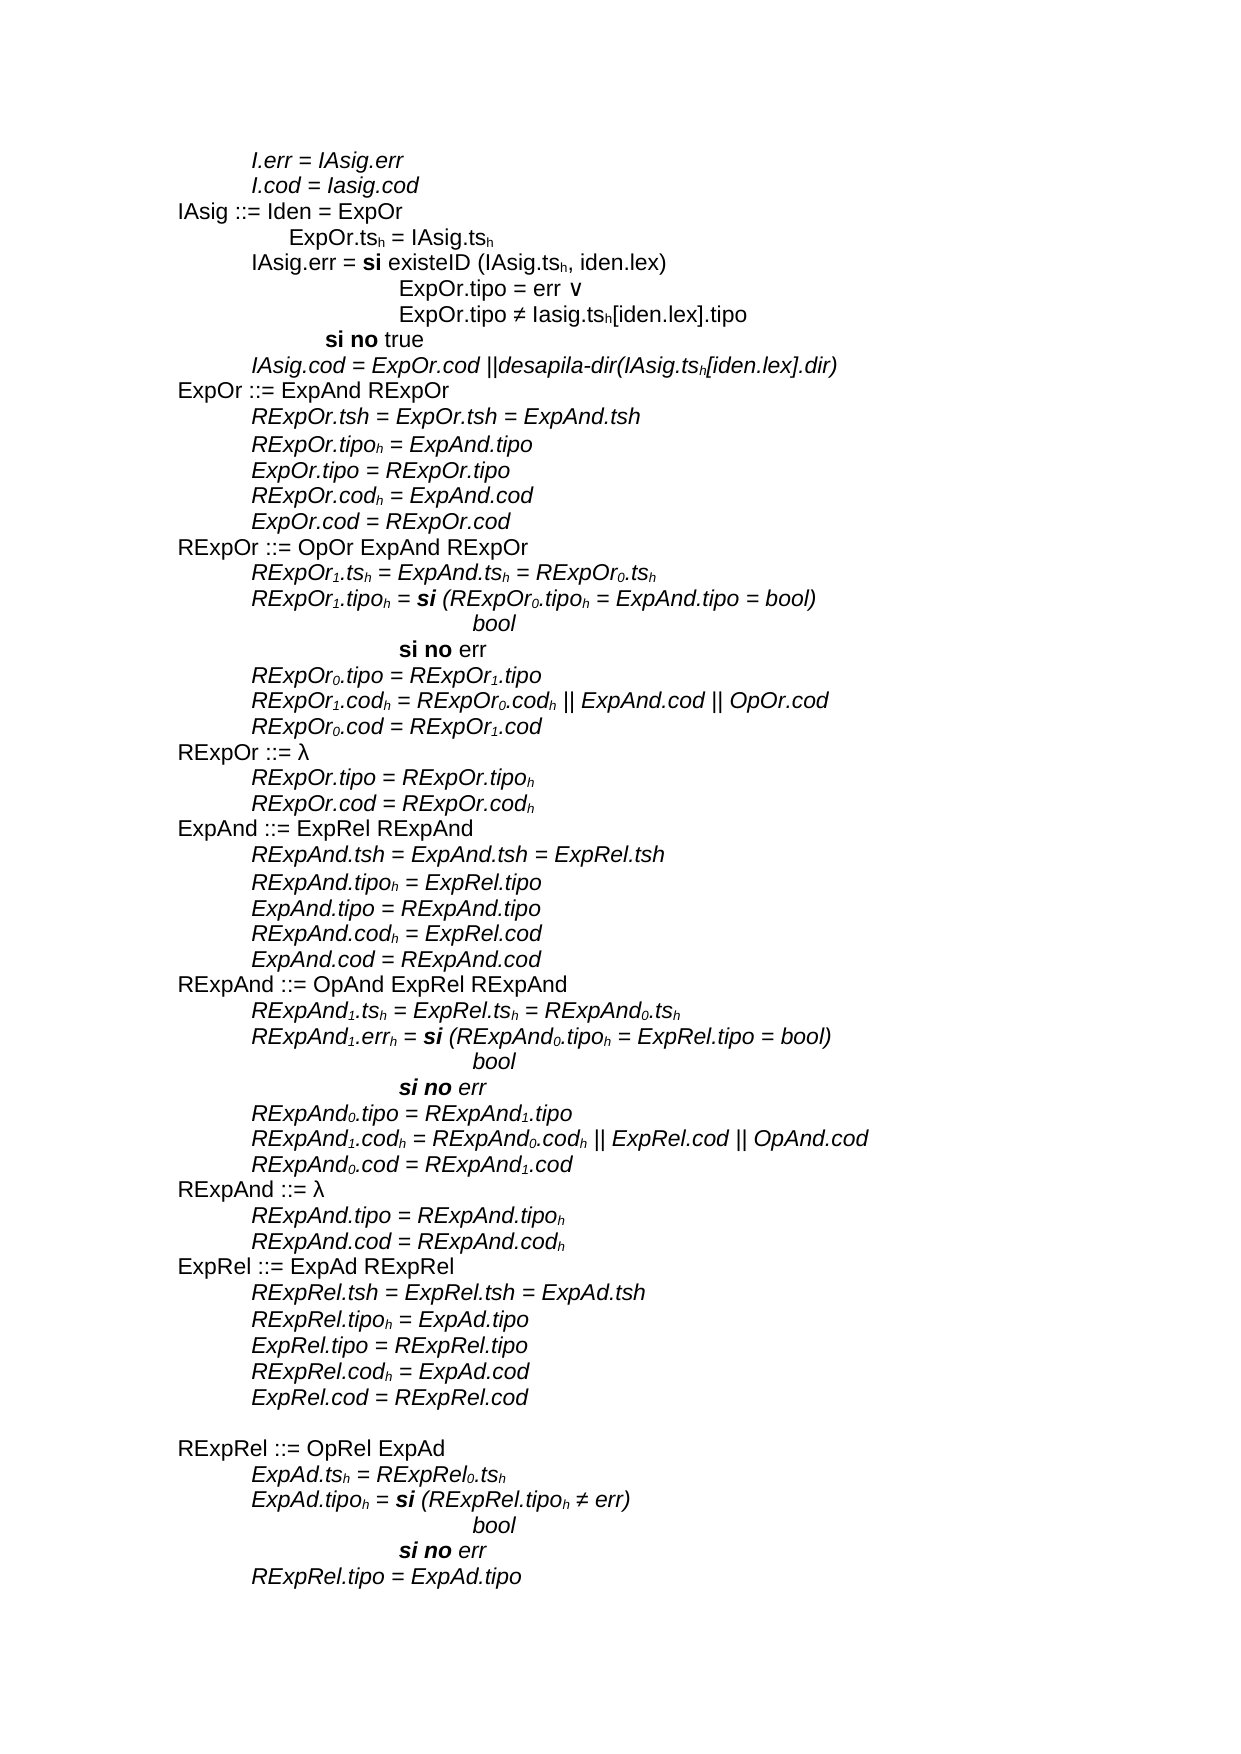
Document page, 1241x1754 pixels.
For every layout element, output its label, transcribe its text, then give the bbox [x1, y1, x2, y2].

text ExpOr.tsh = IAsig.tsh [215, 224, 1063, 250]
text RExpOr0.cod = RExpOr1.cod [177, 714, 1063, 739]
text IAsig.err = si existeID (IAsig.tsh, iden.lex) [177, 250, 1063, 276]
text ExpRel.tipo = RExpRel.tipo [177, 1333, 1063, 1359]
text RExpOr ::= λ [177, 739, 1063, 765]
text ExpOr ::= ExpAnd RExpOr [177, 378, 1063, 404]
text RExpRel.tsh = ExpRel.tsh = ExpAd.tsh [177, 1280, 1063, 1305]
text ExpAnd.tipo = RExpAnd.tipo [177, 895, 1063, 921]
text RExpOr1.tsh = ExpAnd.tsh = RExpOr0.tsh [177, 560, 1063, 586]
text ExpRel ::= ExpAd RExpRel [177, 1254, 1063, 1280]
text RExpAnd.tipoh = ExpRel.tipo [177, 867, 1063, 895]
text RExpAnd1.tsh = ExpRel.tsh = RExpAnd0.tsh [177, 998, 1063, 1023]
text RExpAnd ::= OpAnd ExpRel RExpAnd [177, 972, 1063, 998]
text RExpRel.tipoh = ExpAd.tipo [177, 1305, 1063, 1333]
text bool [177, 1049, 1063, 1075]
text RExpRel ::= OpRel ExpAd [177, 1436, 1063, 1461]
text RExpAnd.tsh = ExpAnd.tsh = ExpRel.tsh [177, 842, 1063, 867]
text RExpAnd0.cod = RExpAnd1.cod [177, 1152, 1063, 1177]
text I.err = IAsig.err [177, 148, 1063, 173]
text bool [177, 1513, 1063, 1538]
text RExpRel.codh = ExpAd.cod [177, 1359, 1063, 1384]
text RExpOr.tsh = ExpOr.tsh = ExpAnd.tsh [177, 404, 1063, 429]
text ExpAd.tipoh = si (RExpRel.tipoh ≠ err) [177, 1487, 1063, 1513]
text ExpOr.tipo = RExpOr.tipo [177, 457, 1063, 483]
text RExpAnd ::= λ [177, 1177, 1063, 1203]
text si no true [177, 327, 1063, 353]
text ExpOr.tipo ≠ Iasig.tsh[iden.lex].tipo [177, 301, 1063, 327]
text RExpOr.codh = ExpAnd.cod [177, 483, 1063, 509]
text RExpOr ::= OpOr ExpAnd RExpOr [177, 534, 1063, 560]
text RExpOr.tipoh = ExpAnd.tipo [177, 429, 1063, 457]
text si no err [177, 1538, 1063, 1564]
text RExpAnd1.codh = RExpAnd0.codh || ExpRel.cod || OpAnd.cod [177, 1126, 1063, 1152]
text RExpOr0.tipo = RExpOr1.tipo [177, 662, 1063, 688]
text RExpAnd.tipo = RExpAnd.tipoh [177, 1203, 1063, 1228]
text si no err [325, 637, 1063, 662]
text RExpOr.tipo = RExpOr.tipoh [177, 765, 1063, 791]
text RExpAnd.cod = RExpAnd.codh [177, 1228, 1063, 1254]
text RExpOr1.tipoh = si (RExpOr0.tipoh = ExpAnd.tipo = bool) [177, 586, 1063, 611]
text ExpOr.tipo = err ∨ [177, 276, 1063, 301]
text bool [177, 611, 1063, 637]
text ExpRel.cod = RExpRel.cod [177, 1384, 1063, 1410]
text ExpAnd ::= ExpRel RExpAnd [177, 816, 1063, 842]
text RExpRel.tipo = ExpAd.tipo [177, 1564, 1063, 1589]
text RExpOr1.codh = RExpOr0.codh || ExpAnd.cod || OpOr.cod [177, 688, 1063, 714]
text RExpAnd0.tipo = RExpAnd1.tipo [177, 1100, 1063, 1126]
text si no err [177, 1075, 1063, 1100]
text IAsig ::= Iden = ExpOr [177, 199, 1063, 224]
text RExpAnd.codh = ExpRel.cod [177, 921, 1063, 947]
text ExpOr.cod = RExpOr.cod [177, 509, 1063, 534]
text RExpAnd1.errh = si (RExpAnd0.tipoh = ExpRel.tipo = bool) [177, 1023, 1063, 1049]
text ExpAd.tsh = RExpRel0.tsh [177, 1461, 1063, 1487]
text RExpOr.cod = RExpOr.codh [177, 791, 1063, 816]
text IAsig.cod = ExpOr.cod ||desapila-dir(IAsig.tsh[iden.lex].dir) [177, 353, 1063, 378]
text ExpAnd.cod = RExpAnd.cod [177, 947, 1063, 972]
text I.cod = Iasig.cod [177, 173, 1063, 199]
